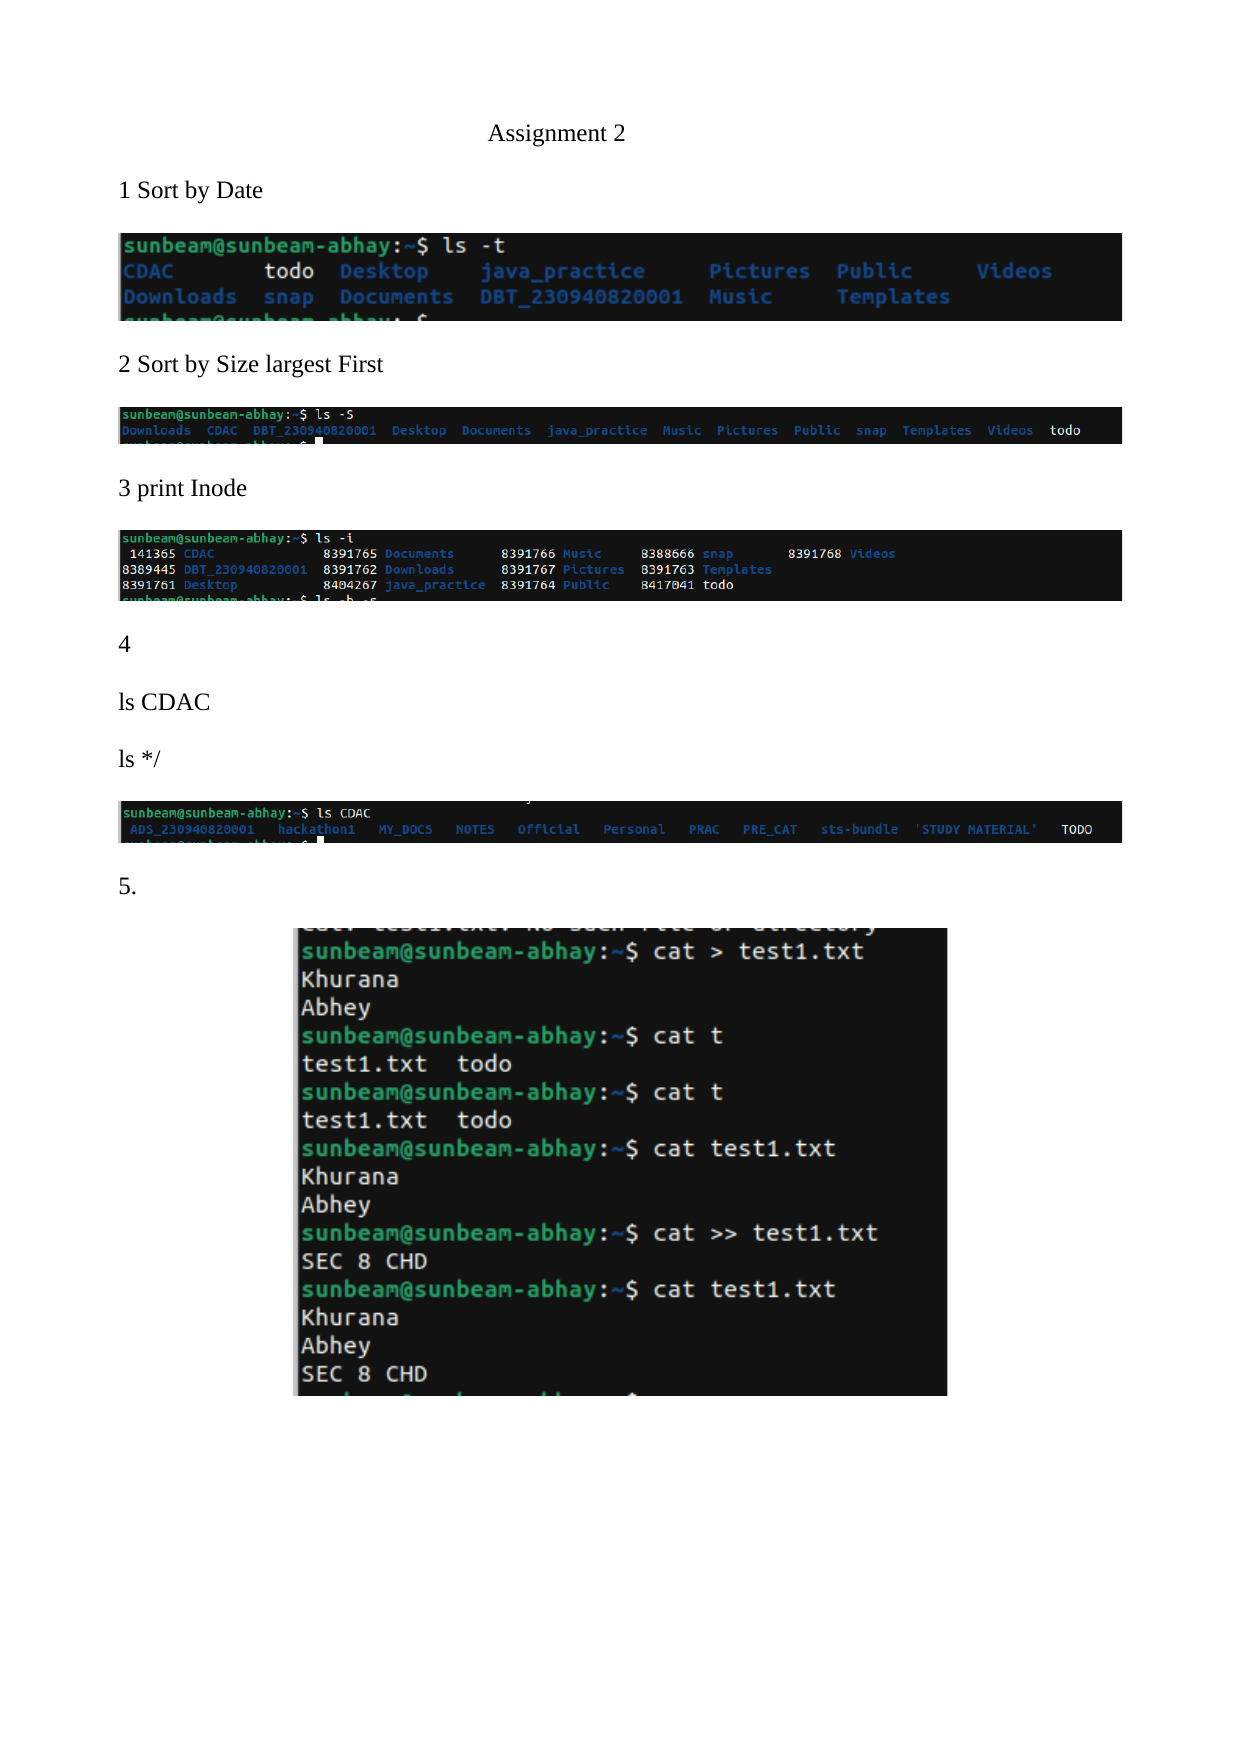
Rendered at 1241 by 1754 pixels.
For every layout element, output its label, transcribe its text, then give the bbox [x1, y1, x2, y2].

picture [118, 801, 1123, 843]
picture [292, 928, 948, 1396]
picture [118, 233, 1123, 321]
text ls */ [118, 744, 1122, 773]
text 2 Sort by Size largest First [118, 349, 1122, 378]
text 4 [118, 629, 1122, 658]
text Assignment 2 [118, 118, 1122, 147]
text 5. [118, 871, 1122, 900]
text 1 Sort by Date [118, 176, 1122, 204]
text ls CDAC [118, 687, 1122, 716]
picture [118, 530, 1123, 601]
picture [118, 407, 1123, 444]
text 3 print Inode [118, 473, 1122, 501]
